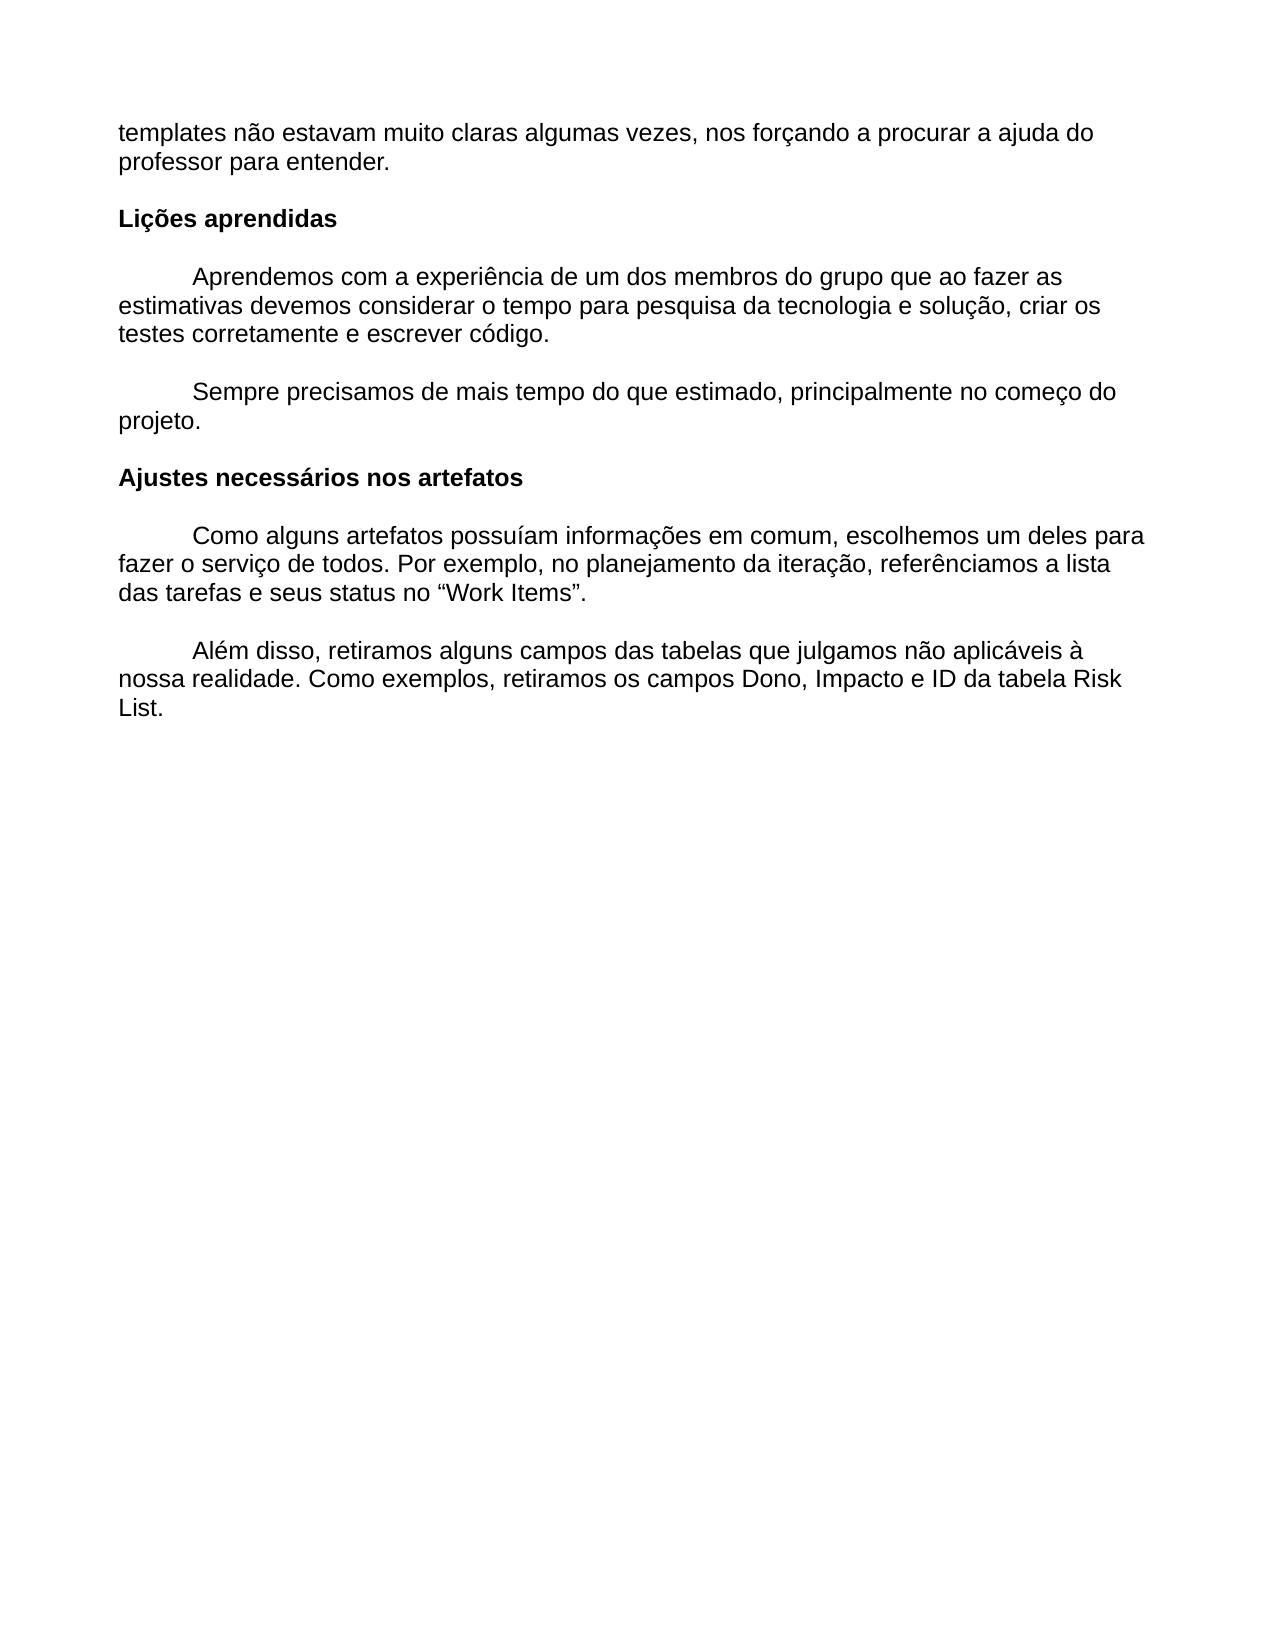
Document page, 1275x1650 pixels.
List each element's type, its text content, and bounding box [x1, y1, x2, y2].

text Como alguns artefatos possuíam informações em comum, escolhemos um deles para fazer o serviço de todos. Por exemplo, no planejamento da iteração, referênciamos a lista das tarefas e seus status no “Work Items”. [118, 521, 1157, 607]
text Aprendemos com a experiência de um dos membros do grupo que ao fazer as estimativas devemos considerar o tempo para pesquisa da tecnologia e solução, criar os testes corretamente e escrever código. [118, 262, 1157, 348]
text Ajustes necessários nos artefatos [118, 463, 1157, 492]
text templates não estavam muito claras algumas vezes, nos forçando a procurar a ajuda do professor para entender. [118, 118, 1157, 176]
text Além disso, retiramos alguns campos das tabelas que julgamos não aplicáveis à nossa realidade. Como exemplos, retiramos os campos Dono, Impacto e ID da tabela Risk List. [118, 636, 1157, 722]
text Sempre precisamos de mais tempo do que estimado, principalmente no começo do projeto. [118, 377, 1157, 434]
text Lições aprendidas [118, 204, 1157, 233]
